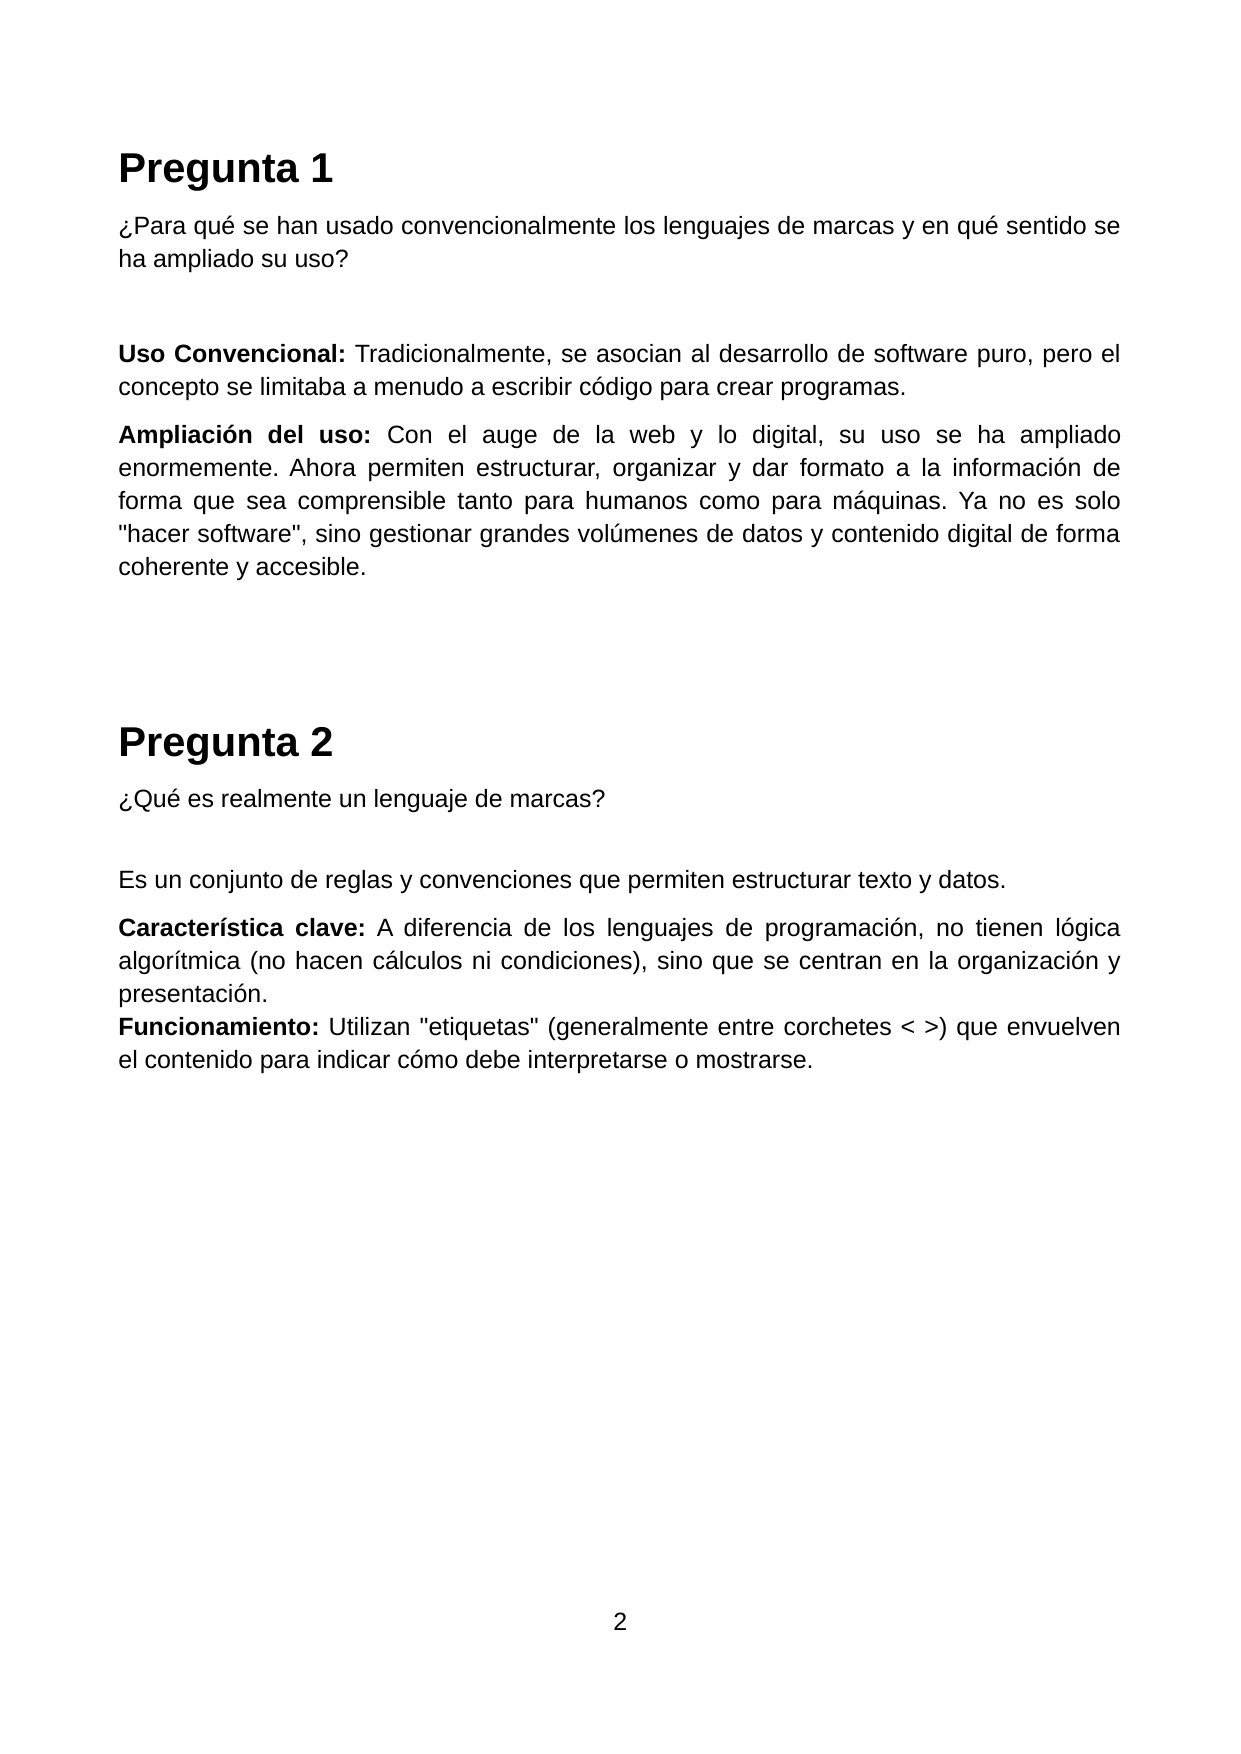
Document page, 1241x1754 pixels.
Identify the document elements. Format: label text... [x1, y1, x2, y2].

text ¿Para qué se han usado convencionalmente los lenguajes de marcas y en qué sentido se ha ampliado su uso? [118, 211, 1122, 272]
subtitle Pregunta 2 [118, 717, 1122, 765]
text Característica clave: A diferencia de los lenguajes de programación, no tienen lógica algorítmica (no hacen cálculos ni condiciones), sino que se centran en la organización y presentación. Funcionamiento: Utilizan "etiquetas" (generalmente entre corchetes < >) que envuelven el contenido para indicar cómo debe interpretarse o mostrarse. [118, 913, 1122, 1073]
text Es un conjunto de reglas y convenciones que permiten estructurar texto y datos. [118, 832, 1122, 894]
subtitle Pregunta 1 [118, 143, 1122, 191]
text Uso Convencional: Tradicionalmente, se asocian al desarrollo de software puro, pero el concepto se limitaba a menudo a escribir código para crear programas. [118, 339, 1122, 401]
text ¿Qué es realmente un lenguaje de marcas? [118, 784, 1122, 813]
text Ampliación del uso: Con el auge de la web y lo digital, su uso se ha ampliado enormemente. Ahora permiten estructurar, organizar y dar formato a la información de forma que sea comprensible tanto para humanos como para máquinas. Ya no es solo "hacer software", sino gestionar grandes volúmenes de datos y contenido digital de forma coherente y accesible. [118, 419, 1122, 580]
